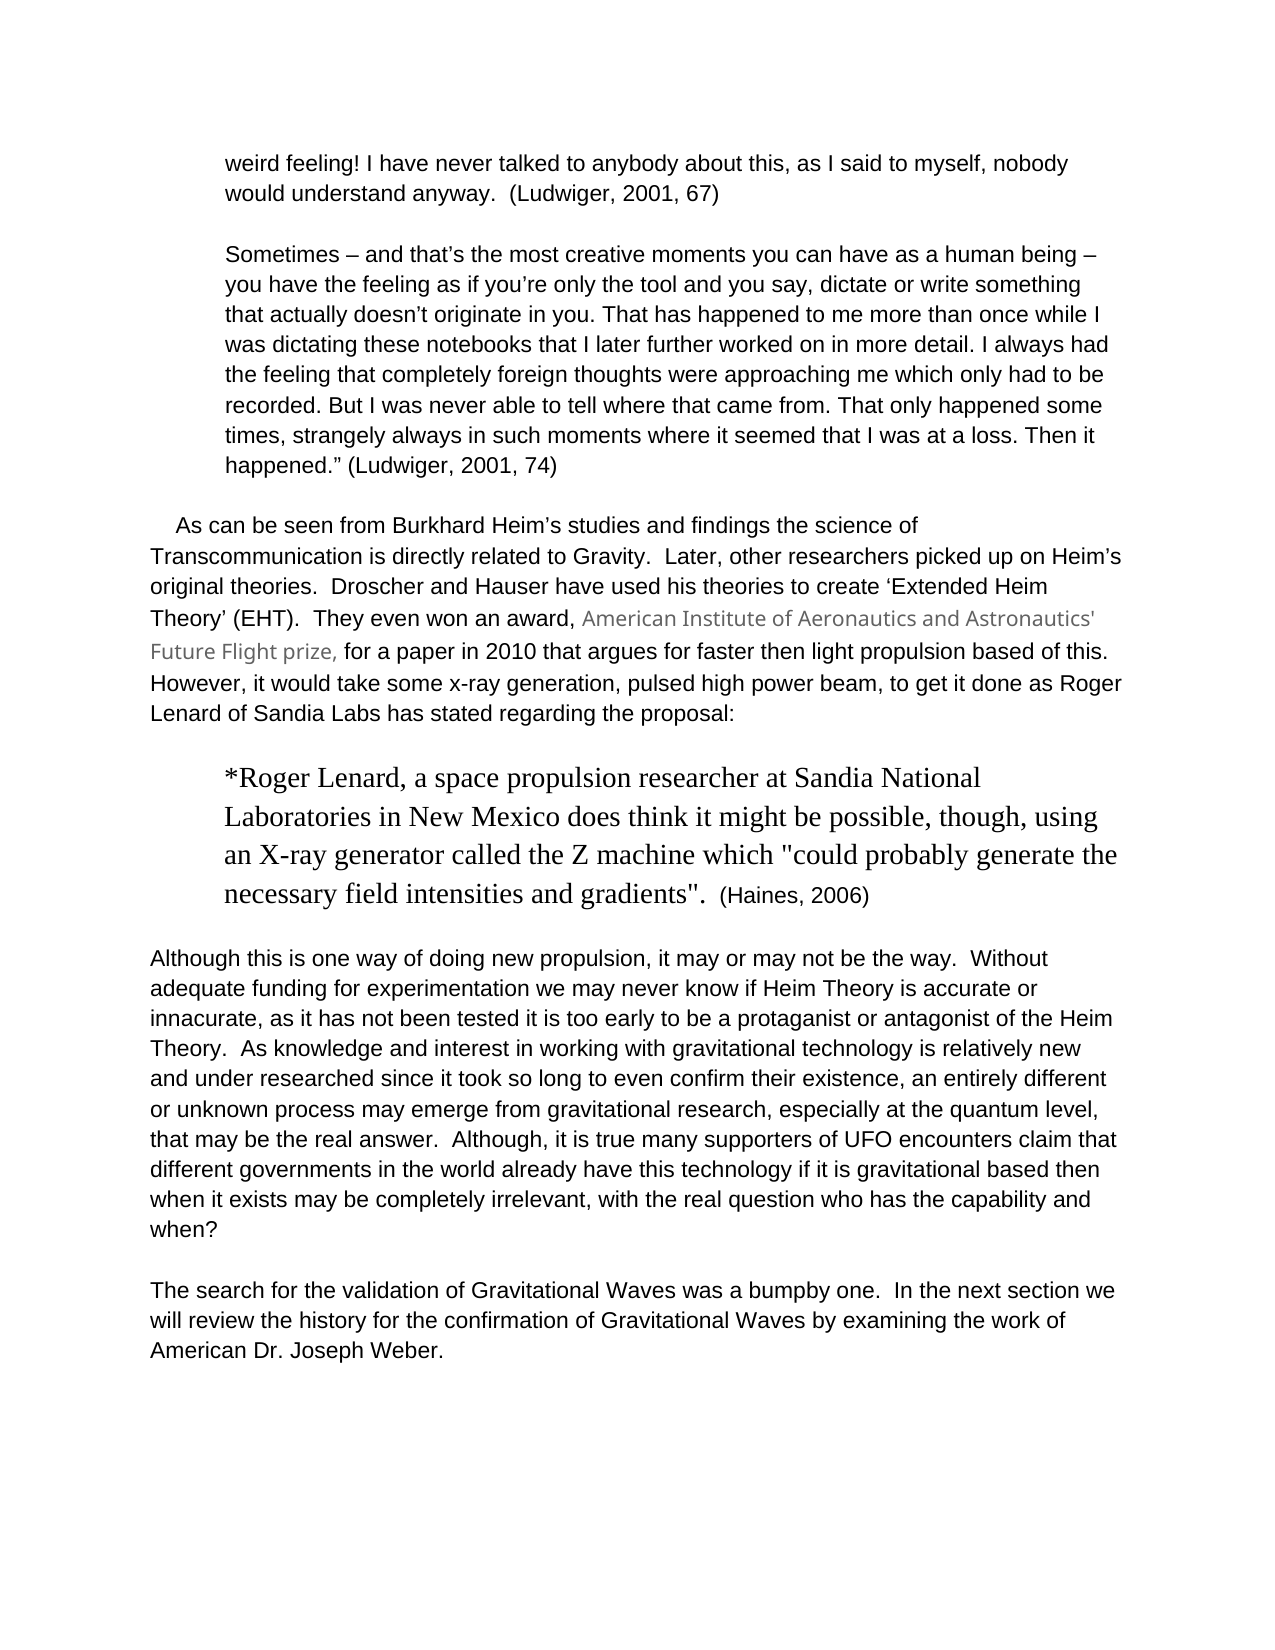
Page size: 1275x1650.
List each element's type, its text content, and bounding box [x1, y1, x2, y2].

text As can be seen from Burkhard Heim’s studies and findings the science of Transcommunication is directly related to Gravity. Later, other researchers picked up on Heim’s original theories. Droscher and Hauser have used his theories to create ‘Extended Heim Theory’ (EHT). They even won an award, American Institute of Aeronautics and Astronautics' Future Flight prize, for a paper in 2010 that argues for faster then light propulsion based of this. However, it would take some x-ray generation, pulsed high power beam, to get it done as Roger Lenard of Sandia Labs has stated regarding the proposal: [150, 512, 1125, 726]
text Although this is one way of doing new propulsion, it may or may not be the way. Without adequate funding for experimentation we may never know if Heim Theory is accurate or innacurate, as it has not been tested it is too early to be a protaganist or antagonist of the Heim Theory. As knowledge and interest in working with gravitational technology is relatively new and under researched since it took so long to even confirm their existence, an entirely different or unknown process may emerge from gravitational research, especially at the quantum level, that may be the real answer. Although, it is true many supporters of UFO encounters claim that different governments in the world already have this technology if it is gravitational based then when it exists may be completely irrelevant, with the real question who has the capability and when? [150, 944, 1125, 1243]
text weird feeling! I have never talked to anybody about this, as I said to myself, nobody would understand anyway. (Ludwiger, 2001, 67) [225, 150, 1125, 207]
text The search for the validation of Gravitational Waves was a bumpby one. In the next section we will review the history for the confirmation of Gravitational Waves by examining the work of American Dr. Joseph Weber. [150, 1277, 1125, 1364]
text Sometimes – and that’s the most creative moments you can have as a human being – you have the feeling as if you’re only the tool and you say, dictate or write something that actually doesn’t originate in you. That has happened to me more than once while I was dictating these notebooks that I later further worked on in more detail. I always had the feeling that completely foreign thoughts were approaching me which only had to be recorded. But I was never able to tell where that came from. That only happened some times, strangely always in such moments where it seemed that I was at a loss. Then it happened.” (Ludwiger, 2001, 74) [225, 241, 1125, 478]
text *Roger Lenard, a space propulsion researcher at Sandia National Laboratories in New Mexico does think it might be possible, though, using an X-ray generator called the Z machine which "could probably generate the necessary field intensities and gradients". (Haines, 2006) [224, 760, 1125, 909]
